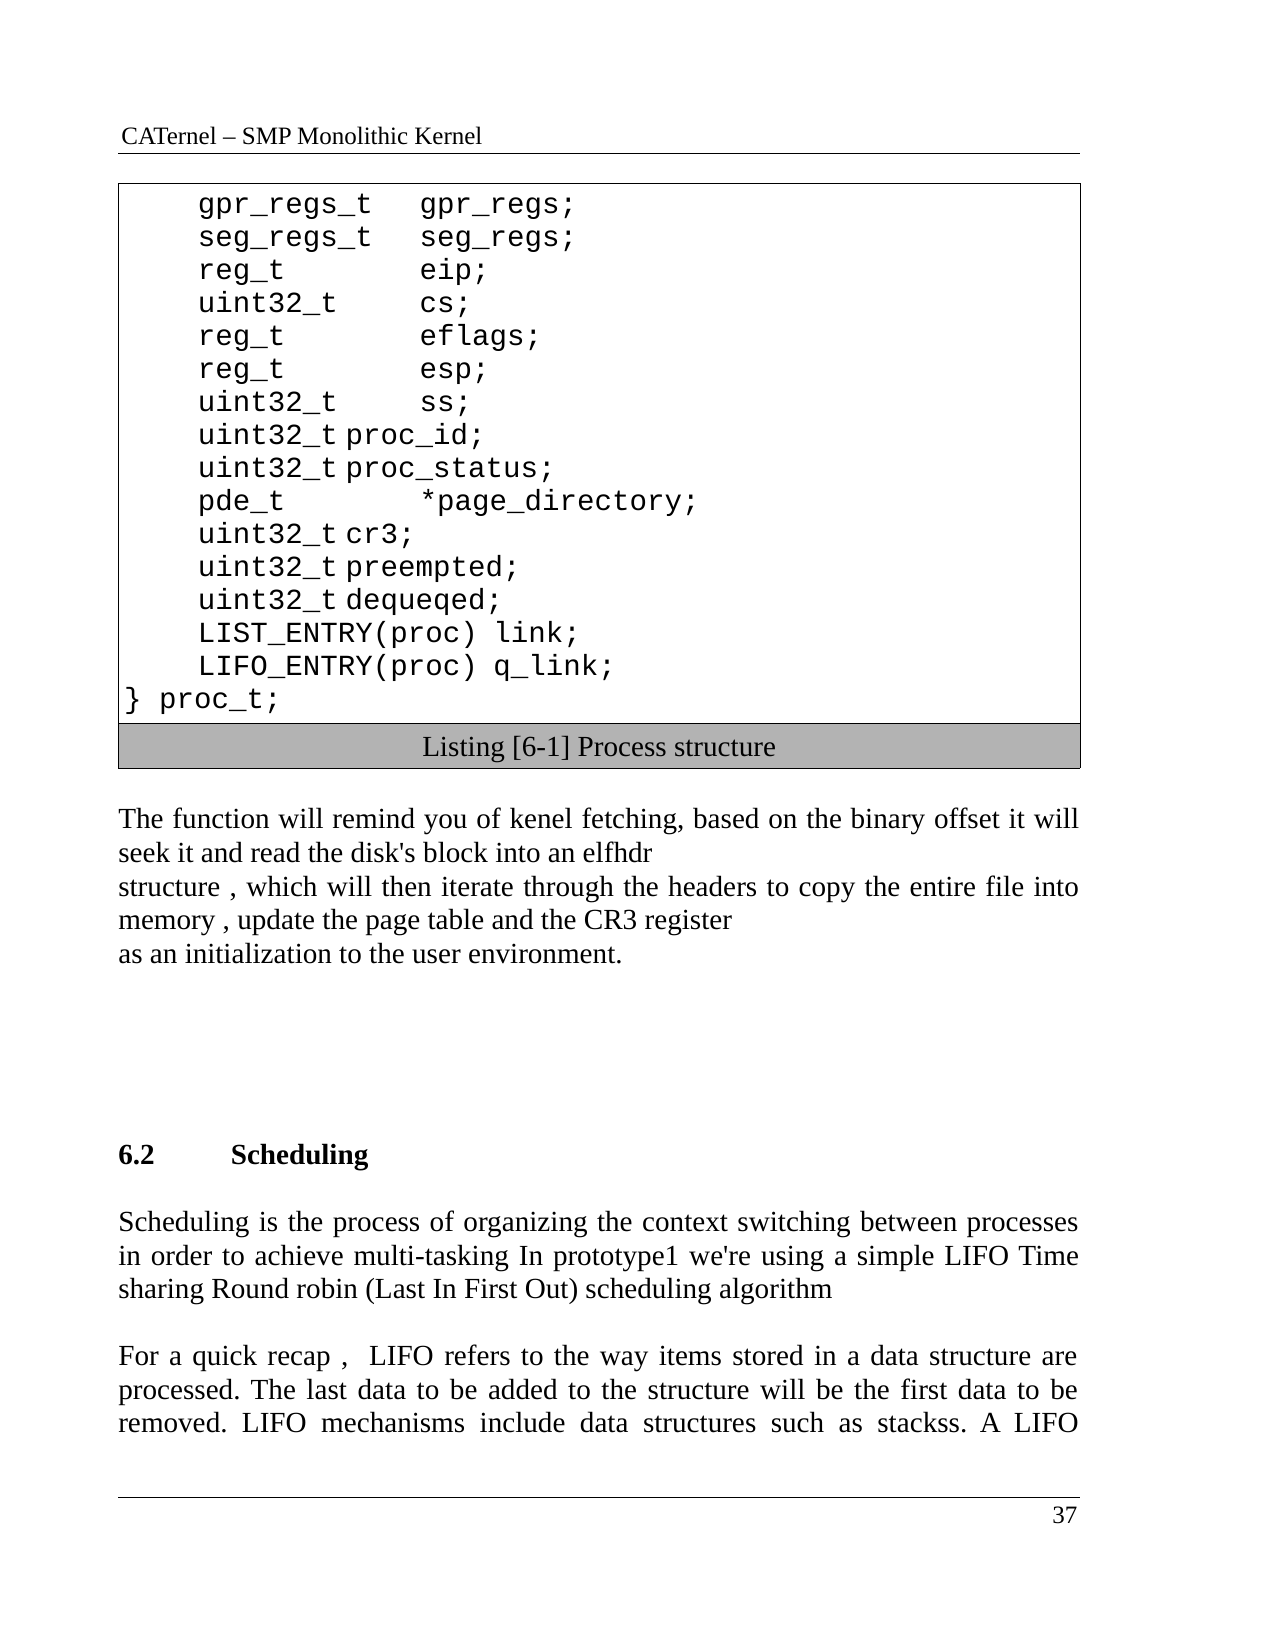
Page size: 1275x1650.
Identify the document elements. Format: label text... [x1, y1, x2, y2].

text For a quick recap , LIFO refers to the way items stored in a data structure are processed. The last data to be added to the structure will be the first data to be removed. LIFO mechanisms include data structures such as stackss. A LIFO [118, 1338, 1080, 1439]
text as an initialization to the user environment. [118, 936, 1080, 969]
text The function will remind you of kenel fetching, based on the binary offset it will seek it and read the disk's block into an elfhdr [118, 802, 1080, 869]
table_header gpr_regs_t gpr_regs; seg_regs_t seg_regs; reg_t eip; uint32_t cs; reg_t eflags; reg_t esp; uint32_t ss; uint32_t proc_id; uint32_t proc_status; pde_t *page_directory; uint32_t cr3; uint32_t preempted; uint32_t dequeqed; LIST_ENTRY(proc) link; LIFO_ENTRY(proc) q_link; } proc_t; [119, 184, 1080, 723]
list Scheduling [118, 1137, 1080, 1171]
text structure , which will then iterate through the headers to copy the entire file into memory , update the page table and the CR3 register [118, 869, 1080, 936]
table_cell Listing [6-1] Process structure [119, 724, 1080, 768]
text Scheduling is the process of organizing the context switching between processes in order to achieve multi-tasking In prototype1 we're using a simple LIFO Time sharing Round robin (Last In First Out) scheduling algorithm [118, 1204, 1080, 1305]
